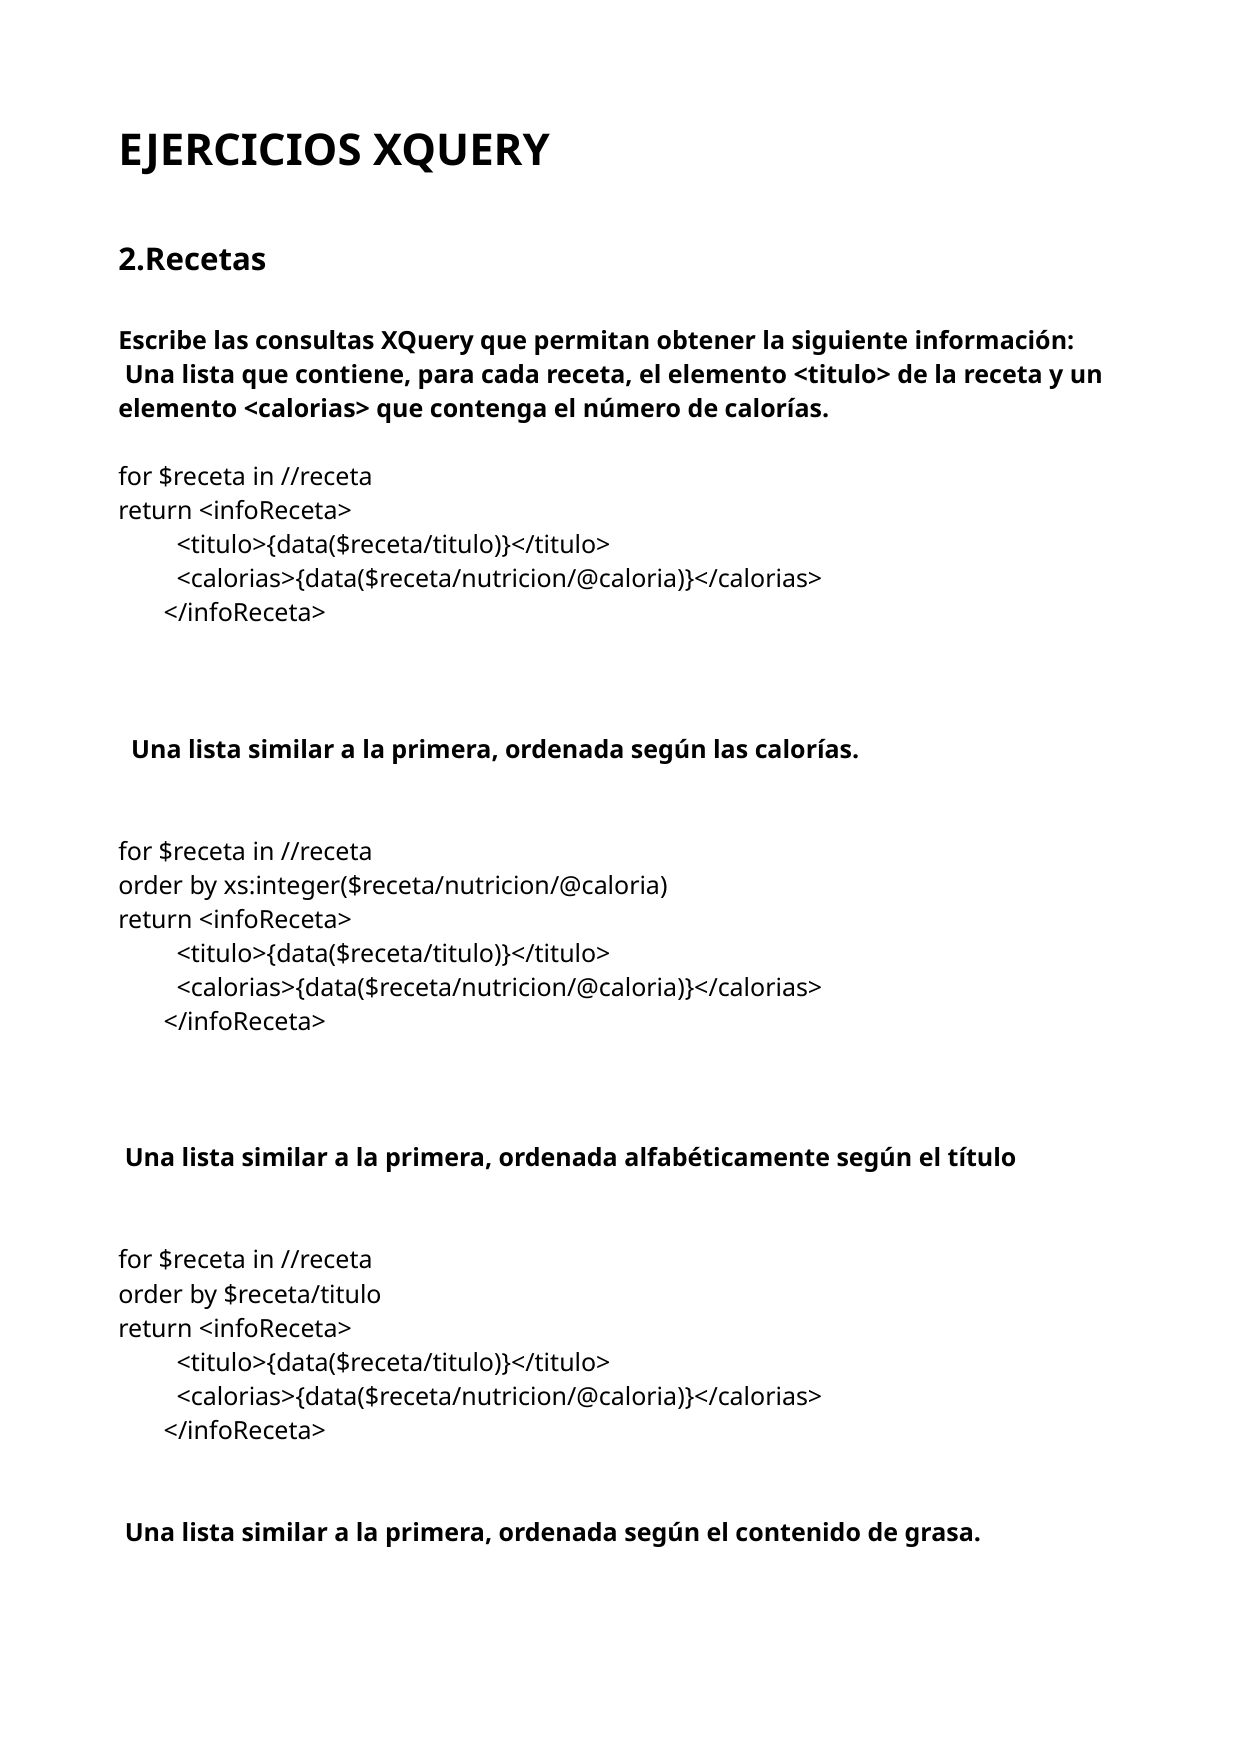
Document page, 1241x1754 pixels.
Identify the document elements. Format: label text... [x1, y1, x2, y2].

text return <infoReceta> [118, 493, 1122, 527]
text <calorias>{data($receta/nutricion/@caloria)}</calorias> [118, 970, 1122, 1004]
text return <infoReceta> [118, 1310, 1122, 1344]
text Escribe las consultas XQuery que permitan obtener la siguiente información: [118, 322, 1122, 357]
text </infoReceta> [118, 595, 1122, 629]
text </infoReceta> [118, 1412, 1122, 1447]
text <titulo>{data($receta/titulo)}</titulo> [118, 1344, 1122, 1378]
text <calorias>{data($receta/nutricion/@caloria)}</calorias> [118, 561, 1122, 595]
text 2.Recetas [118, 237, 1122, 280]
text for $receta in //receta [118, 833, 1122, 867]
text for $receta in //receta [118, 1242, 1122, 1276]
text <calorias>{data($receta/nutricion/@caloria)}</calorias> [118, 1378, 1122, 1412]
text <titulo>{data($receta/titulo)}</titulo> [118, 936, 1122, 970]
text EJERCICIOS XQUERY [118, 118, 1122, 178]
text Una lista similar a la primera, ordenada según las calorías. [118, 731, 1122, 765]
text order by xs:integer($receta/nutricion/@caloria) [118, 867, 1122, 902]
text return <infoReceta> [118, 902, 1122, 936]
text <titulo>{data($receta/titulo)}</titulo> [118, 527, 1122, 561]
text Una lista que contiene, para cada receta, el elemento <titulo> de la receta y un elemento <calorias> que contenga el número de calorías. [118, 357, 1122, 425]
text for $receta in //receta [118, 459, 1122, 493]
text Una lista similar a la primera, ordenada alfabéticamente según el título [118, 1140, 1122, 1174]
text </infoReceta> [118, 1004, 1122, 1038]
text Una lista similar a la primera, ordenada según el contenido de grasa. [118, 1515, 1122, 1549]
text order by $receta/titulo [118, 1276, 1122, 1310]
